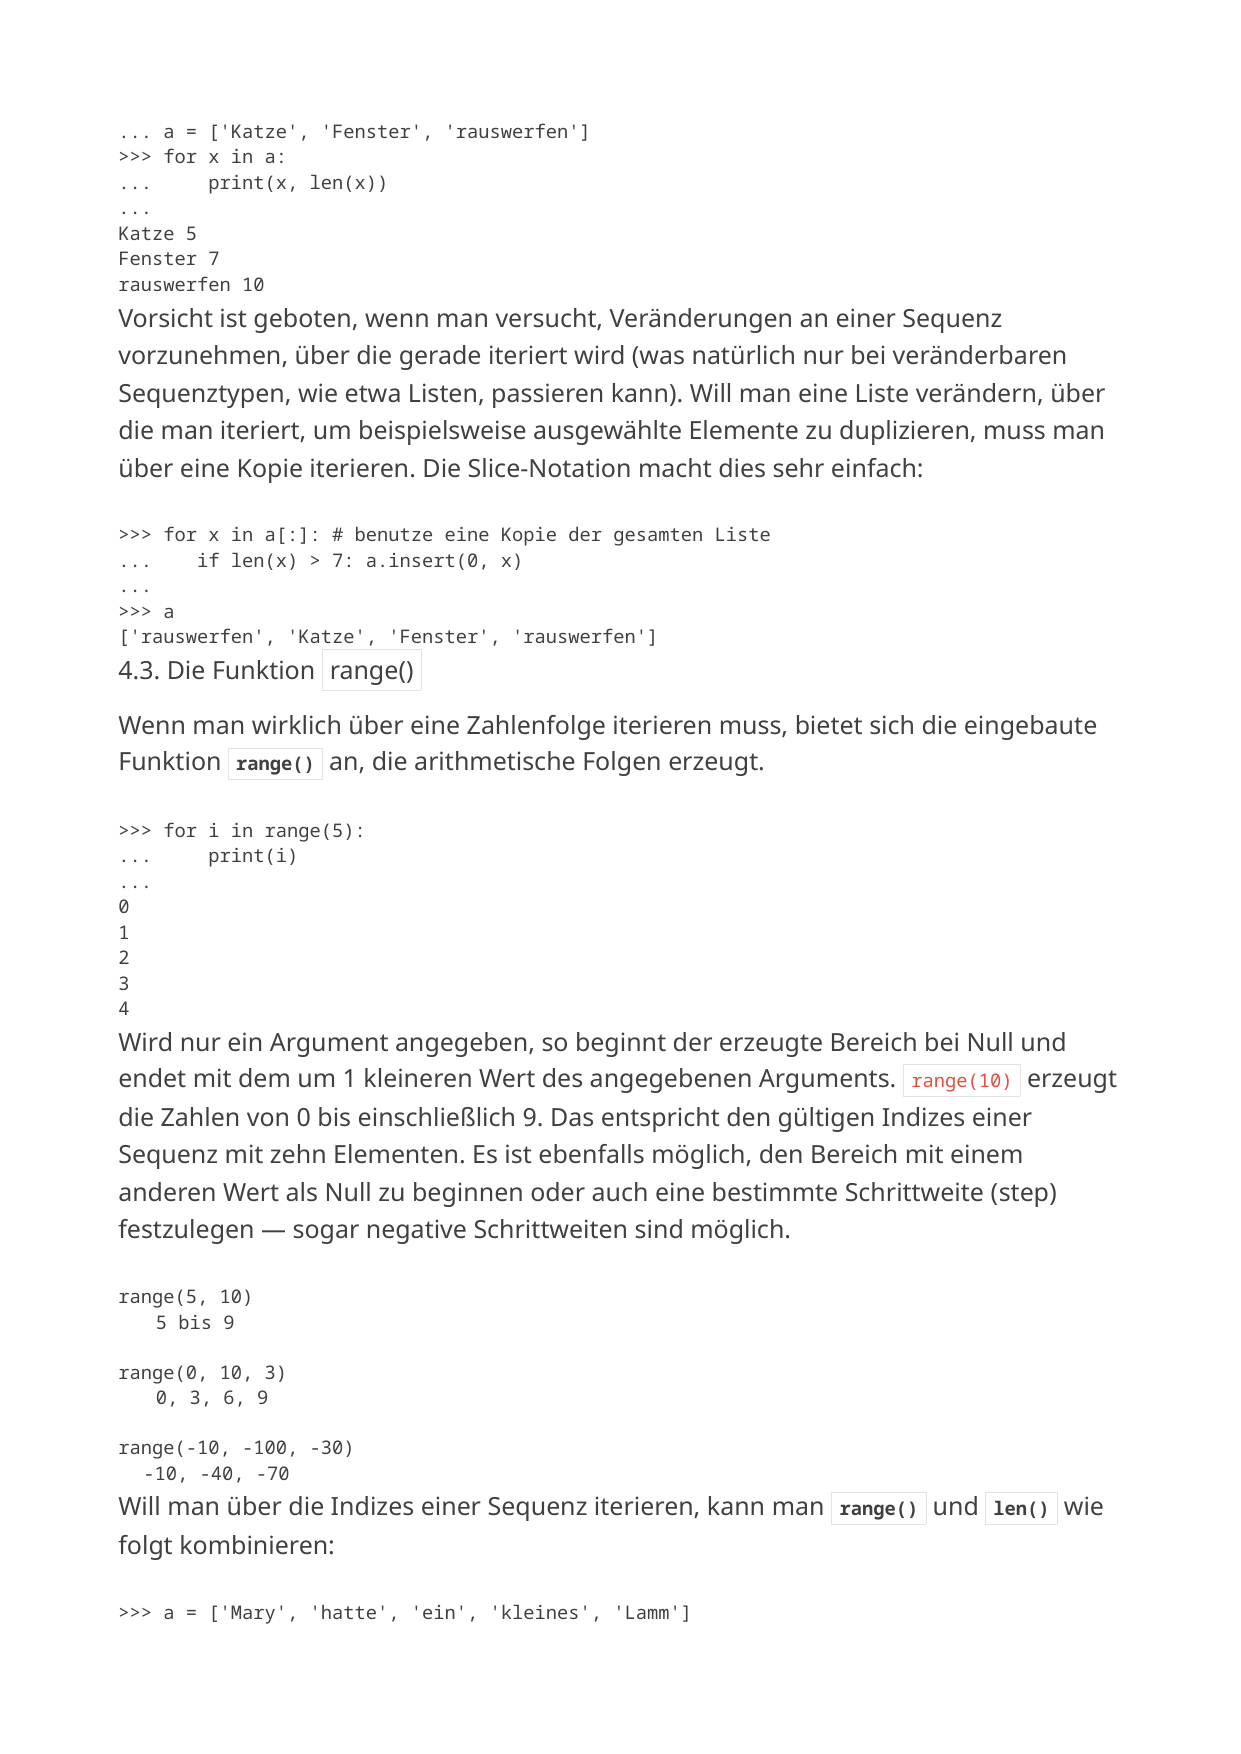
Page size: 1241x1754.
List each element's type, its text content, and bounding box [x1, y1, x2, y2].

text >>> a = ['Mary', 'hatte', 'ein', 'kleines', 'Lamm'] [118, 1599, 1122, 1624]
text Fenster 7 [118, 246, 1122, 271]
text 1 [118, 919, 1122, 944]
text -10, -40, -70 [118, 1460, 1122, 1487]
text >>> for x in a: [118, 144, 1122, 169]
text Wenn man wirklich über eine Zahlenfolge iterieren muss, bietet sich die eingebaute Funktion range() an, die arithmetische Folgen erzeugt. [118, 704, 1122, 779]
text ['rauswerfen', 'Katze', 'Fenster', 'rauswerfen'] [118, 624, 1122, 649]
text 4 [118, 996, 1122, 1021]
text >>> a [118, 598, 1122, 624]
subtitle range() [323, 650, 421, 690]
text 3 [118, 970, 1122, 996]
text 0, 3, 6, 9 [118, 1385, 1122, 1411]
text >>> for x in a[:]: # benutze eine Kopie der gesamten Liste [118, 522, 1122, 547]
text rauswerfen 10 [118, 271, 1122, 297]
text 0 [118, 893, 1122, 919]
text ... [118, 868, 1122, 893]
subtitle [422, 649, 1122, 690]
subtitle 4.3. Die Funktion [118, 649, 322, 690]
text 5 bis 9 [118, 1309, 1122, 1336]
text ... a = ['Katze', 'Fenster', 'rauswerfen'] [118, 118, 1122, 144]
text range(-10, -100, -30) [118, 1435, 1122, 1460]
text ... if len(x) > 7: a.insert(0, x) [118, 547, 1122, 573]
text Katze 5 [118, 220, 1122, 246]
text Wird nur ein Argument angegeben, so beginnt der erzeugte Bereich bei Null und endet mit dem um 1 kleineren Wert des angegebenen Arguments. range(10) erzeugt die Zahlen von 0 bis einschließlich 9. Das entspricht den gültigen Indizes einer Sequenz mit zehn Elementen. Es ist ebenfalls möglich, den Bereich mit einem anderen Wert als Null zu beginnen oder auch eine bestimmte Schrittweite (step) festzulegen — sogar negative Schrittweiten sind möglich. [118, 1021, 1122, 1246]
text range(0, 10, 3) [118, 1359, 1122, 1385]
text ... print(x, len(x)) [118, 169, 1122, 195]
text ... [118, 573, 1122, 598]
text >>> for i in range(5): [118, 817, 1122, 842]
text range(5, 10) [118, 1284, 1122, 1309]
text Will man über die Indizes einer Sequenz iterieren, kann man range() und len() wie folgt kombinieren: [118, 1487, 1122, 1562]
text ... [118, 195, 1122, 220]
text Vorsicht ist geboten, wenn man versucht, Veränderungen an einer Sequenz vorzunehmen, über die gerade iteriert wird (was natürlich nur bei veränderbaren Sequenztypen, wie etwa Listen, passieren kann). Will man eine Liste verändern, über die man iteriert, um beispielsweise ausgewählte Elemente zu duplizieren, muss man über eine Kopie iterieren. Die Slice-Notation macht dies sehr einfach: [118, 297, 1122, 484]
text 2 [118, 944, 1122, 970]
text ... print(i) [118, 842, 1122, 868]
